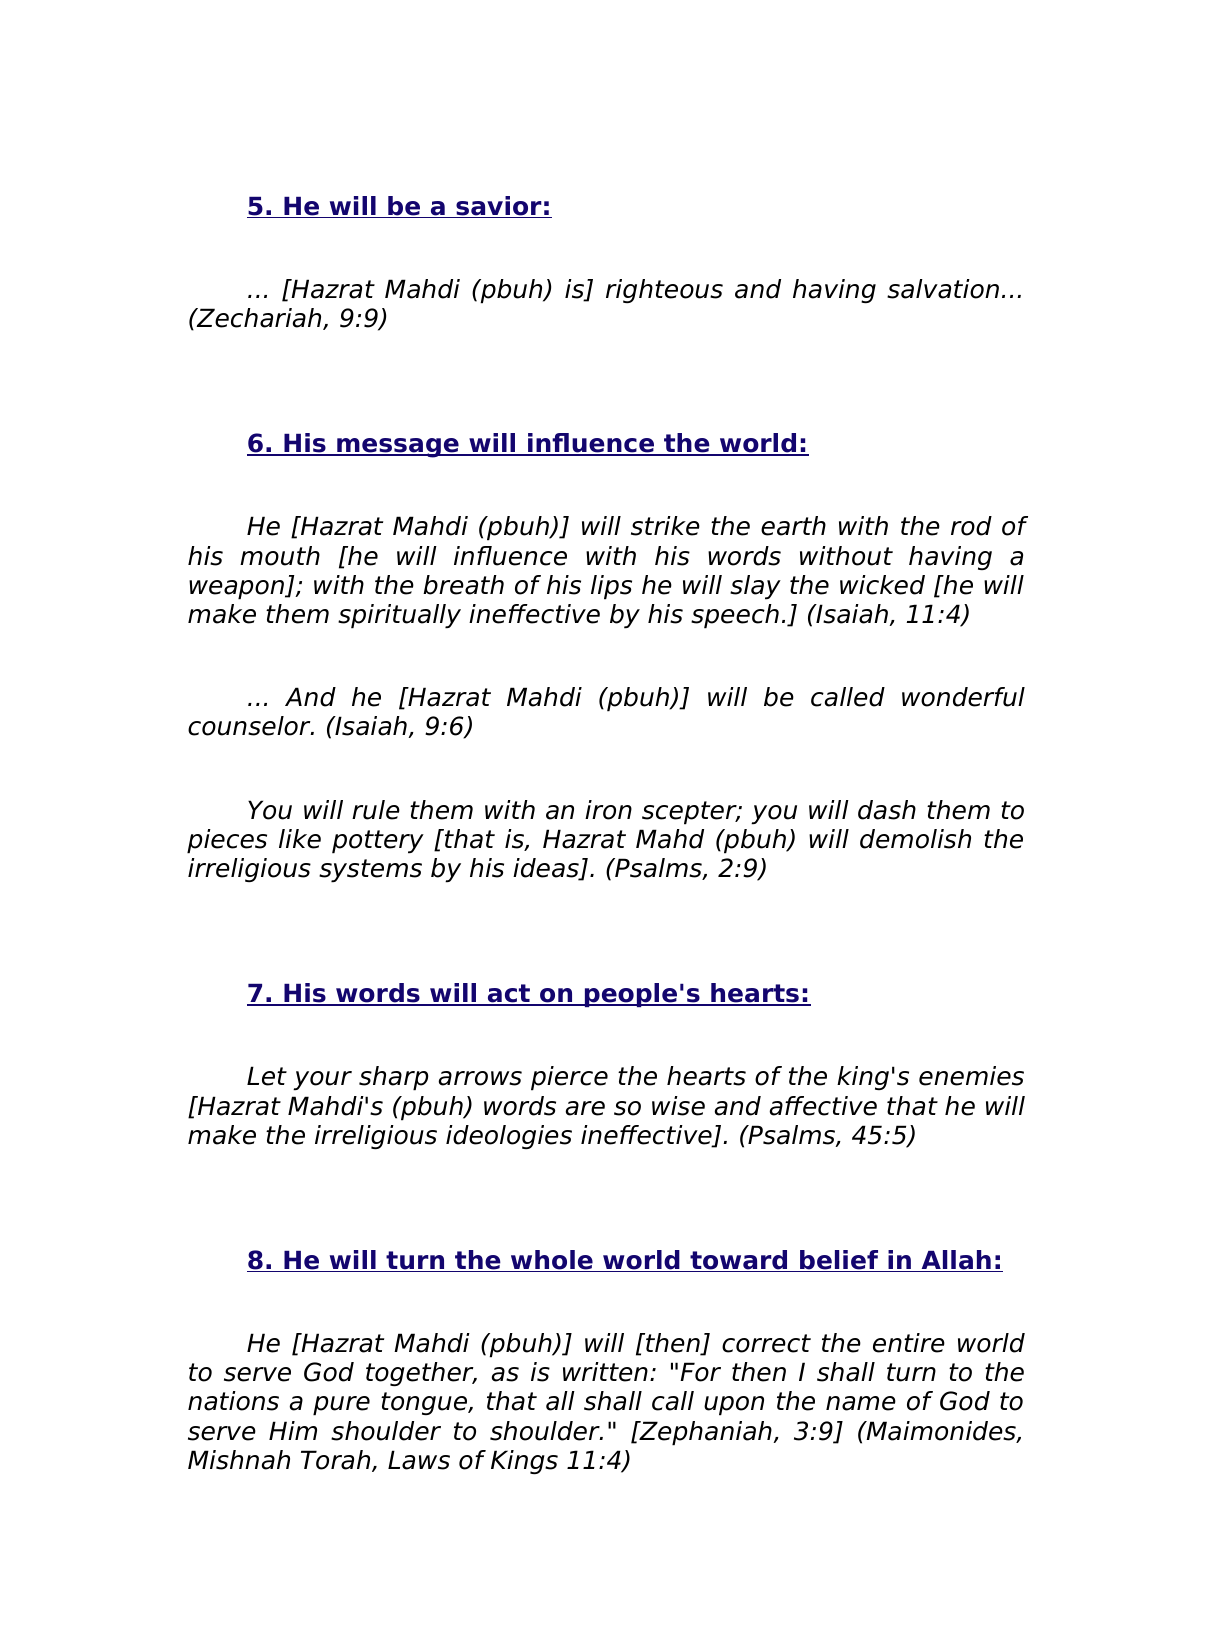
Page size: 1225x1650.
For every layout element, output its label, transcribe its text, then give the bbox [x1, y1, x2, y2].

text ... And he [Hazrat Mahdi (pbuh)] will be called wonderful counselor. (Isaiah, 9:6) [187, 683, 1026, 742]
text He [Hazrat Mahdi (pbuh)] will [then] correct the entire world to serve God together, as is written: "For then I shall turn to the nations a pure tongue, that all shall call upon the name of God to serve Him shoulder to shoulder." [Zephaniah, 3:9] (Maimonides, Mishnah Torah, Laws of Kings 11:4) [187, 1329, 1026, 1475]
text You will rule them with an iron scepter; you will dash them to pieces like pottery [that is, Hazrat Mahd (pbuh) will demolish the irreligious systems by his ideas]. (Psalms, 2:9) [187, 796, 1026, 883]
text Let your sharp arrows pierce the hearts of the king's enemies [Hazrat Mahdi's (pbuh) words are so wise and affective that he will make the irreligious ideologies ineffective]. (Psalms, 45:5) [187, 1062, 1026, 1150]
text 6. His message will influence the world: [187, 429, 1037, 458]
text 7. His words will act on people's hearts: [187, 979, 1037, 1008]
text He [Hazrat Mahdi (pbuh)] will strike the earth with the rod of his mouth [he will influence with his words without having a weapon]; with the breath of his lips he will slay the wicked [he will make them spiritually ineffective by his speech.] (Isaiah, 11:4) [187, 512, 1026, 629]
text 5. He will be a savior: [187, 192, 1037, 221]
text ... [Hazrat Mahdi (pbuh) is] righteous and having salvation... (Zechariah, 9:9) [187, 275, 1026, 333]
text 8. He will turn the whole world toward belief in Allah: [187, 1246, 1037, 1275]
